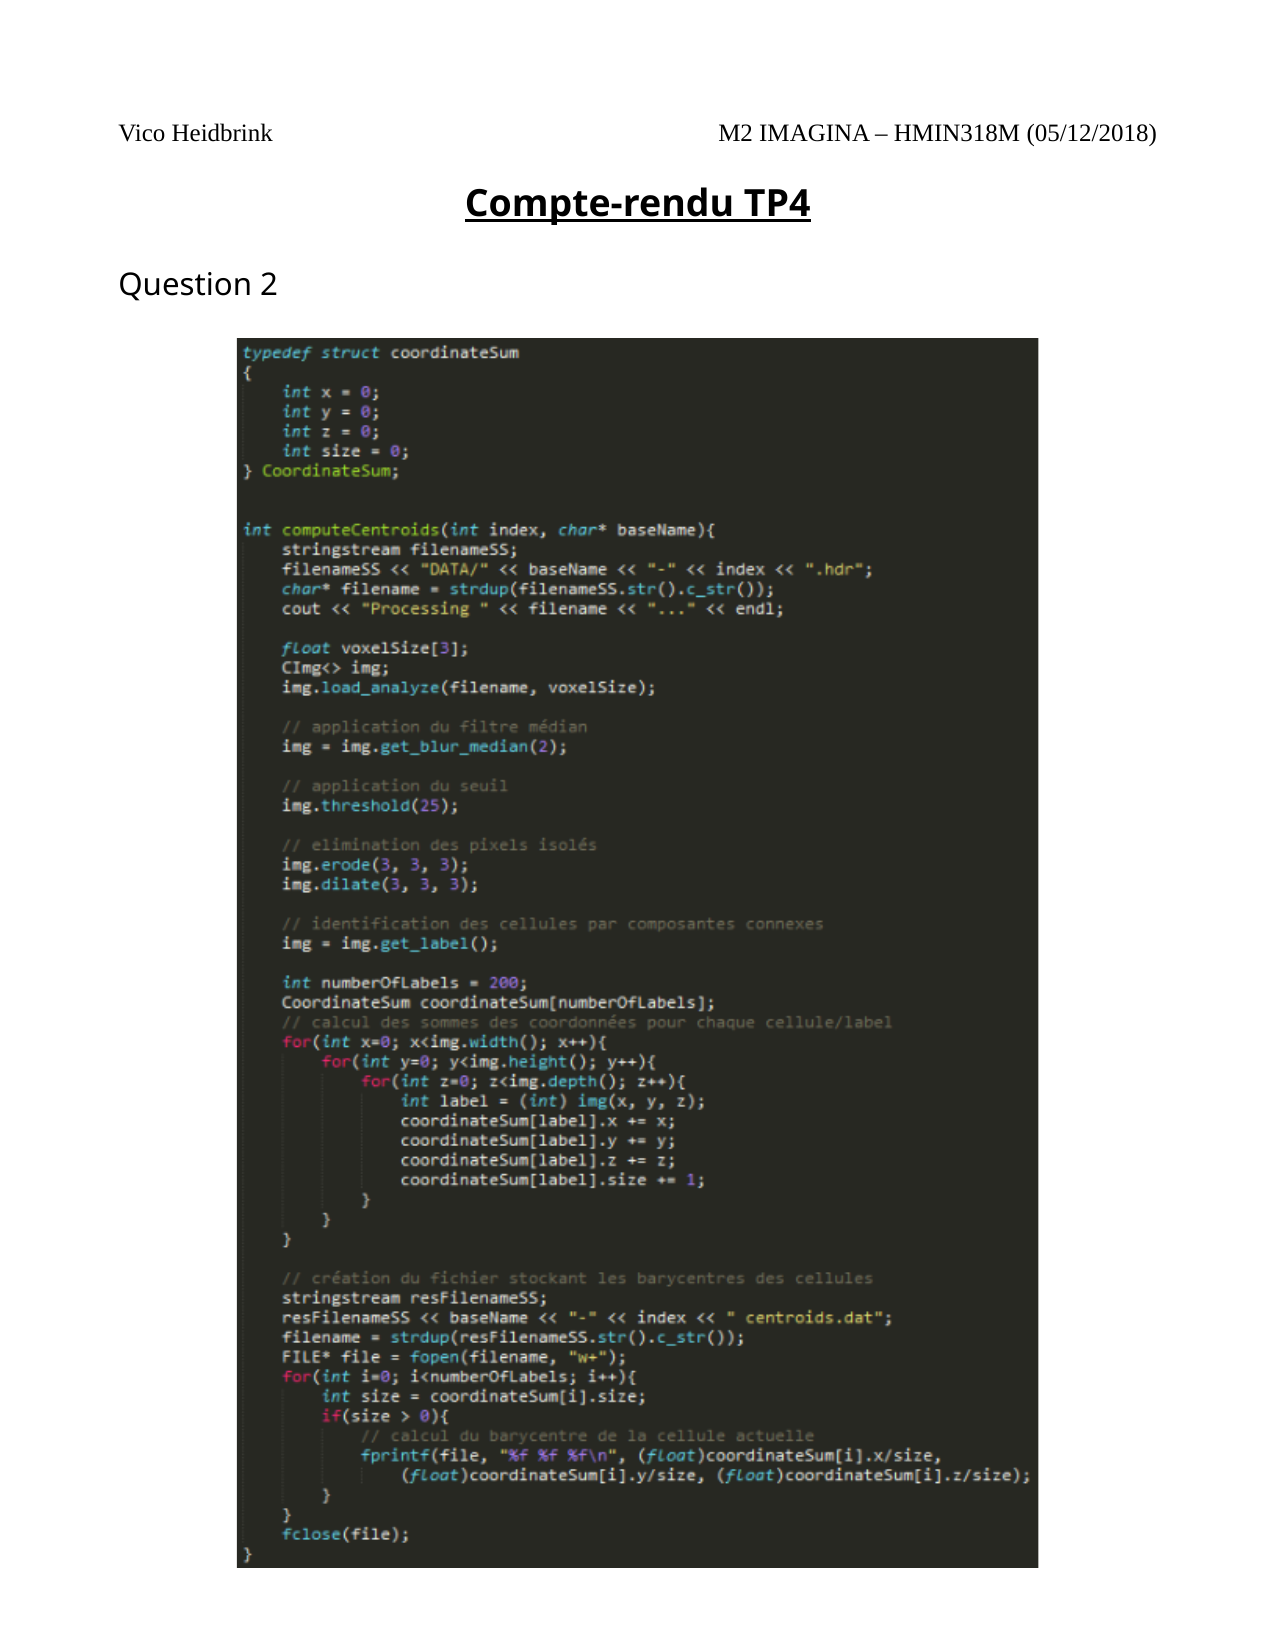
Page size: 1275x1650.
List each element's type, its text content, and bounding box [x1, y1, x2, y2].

text Compte-rendu TP4 [118, 176, 1157, 227]
picture [236, 338, 1039, 1568]
text Question 2 [118, 261, 1157, 304]
